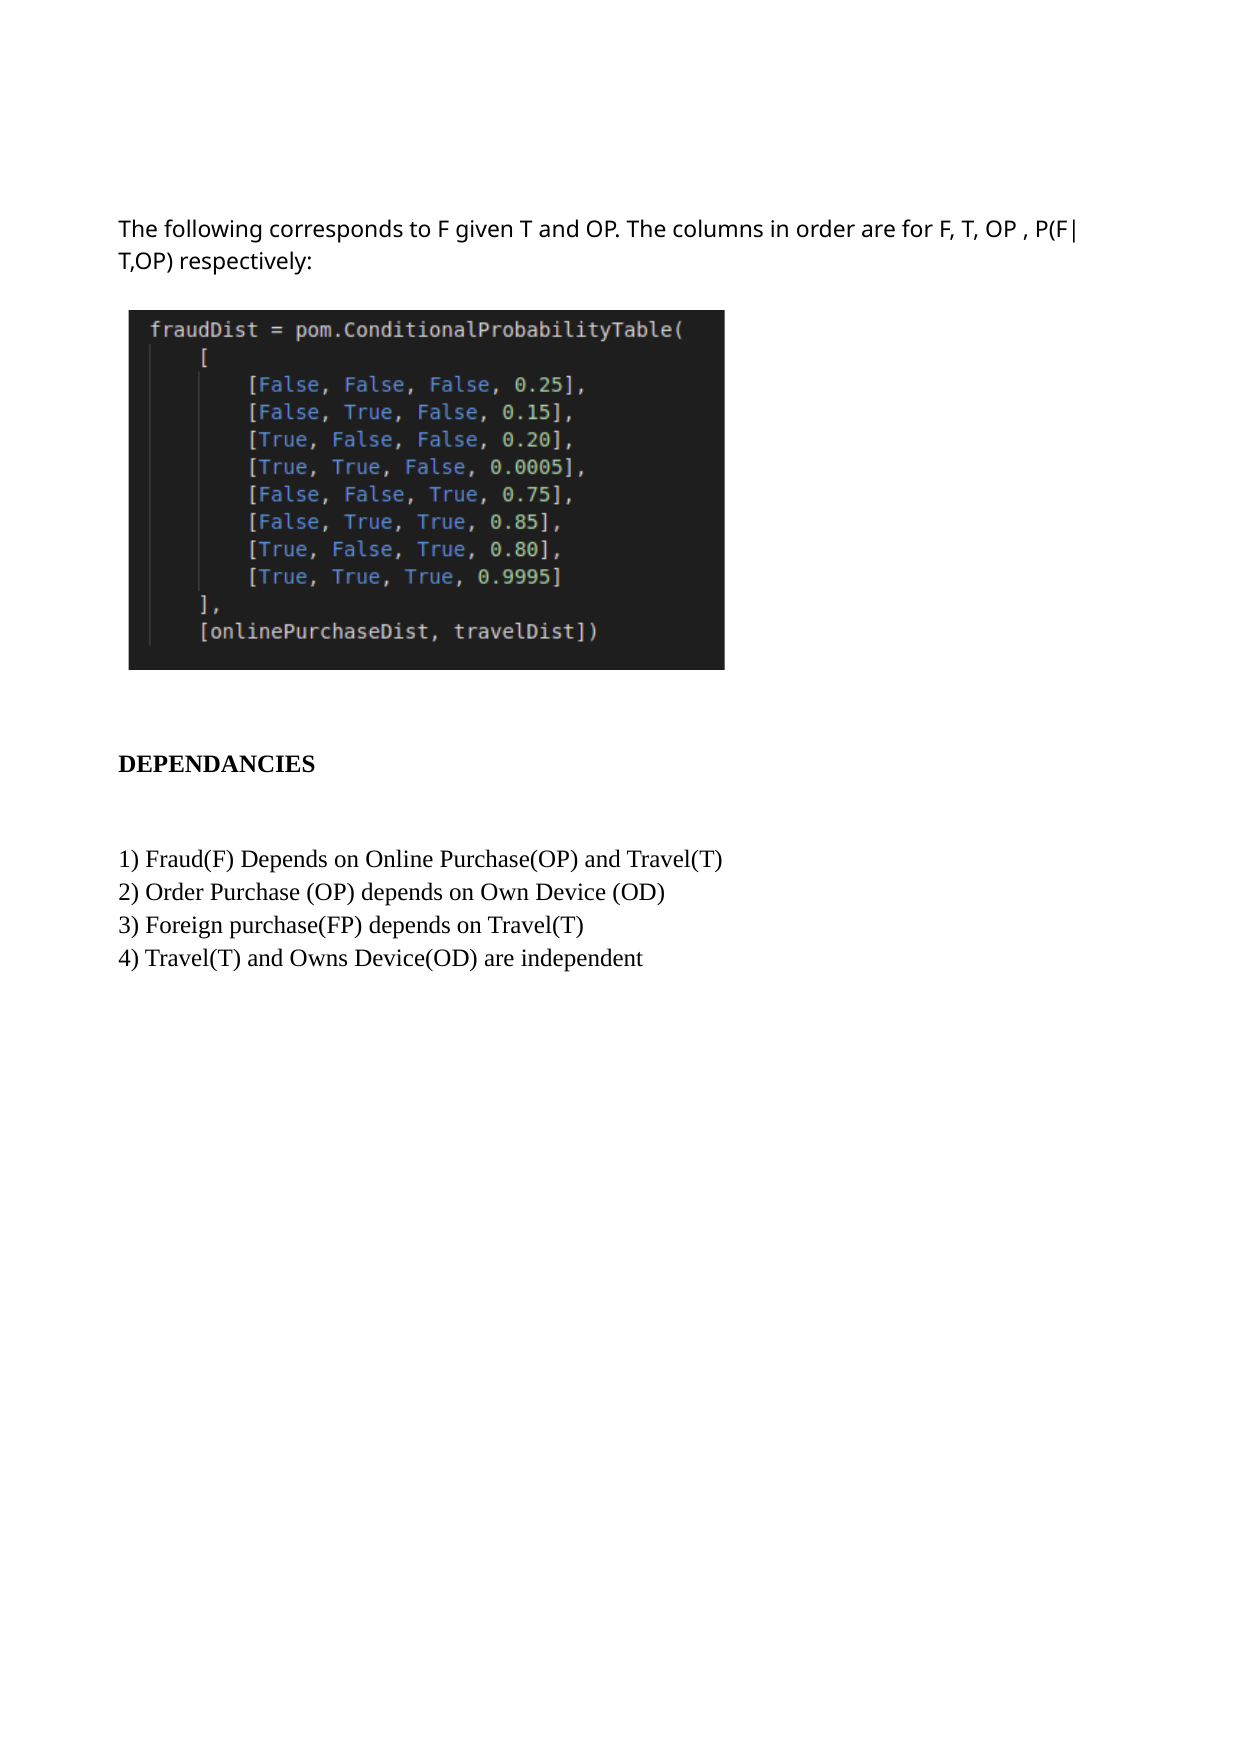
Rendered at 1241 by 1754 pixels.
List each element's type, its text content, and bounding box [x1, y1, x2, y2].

text DEPENDANCIES [118, 749, 1122, 778]
text The following corresponds to F given T and OP. The columns in order are for F, T, OP , P(F|T,OP) respectively: [118, 213, 1122, 276]
picture [128, 310, 234, 670]
text 1) Fraud(F) Depends on Online Purchase(OP) and Travel(T) 2) Order Purchase (OP) depends on Own Device (OD) 3) Foreign purchase(FP) depends on Travel(T) 4) Travel(T) and Owns Device(OD) are independent [118, 844, 1122, 972]
